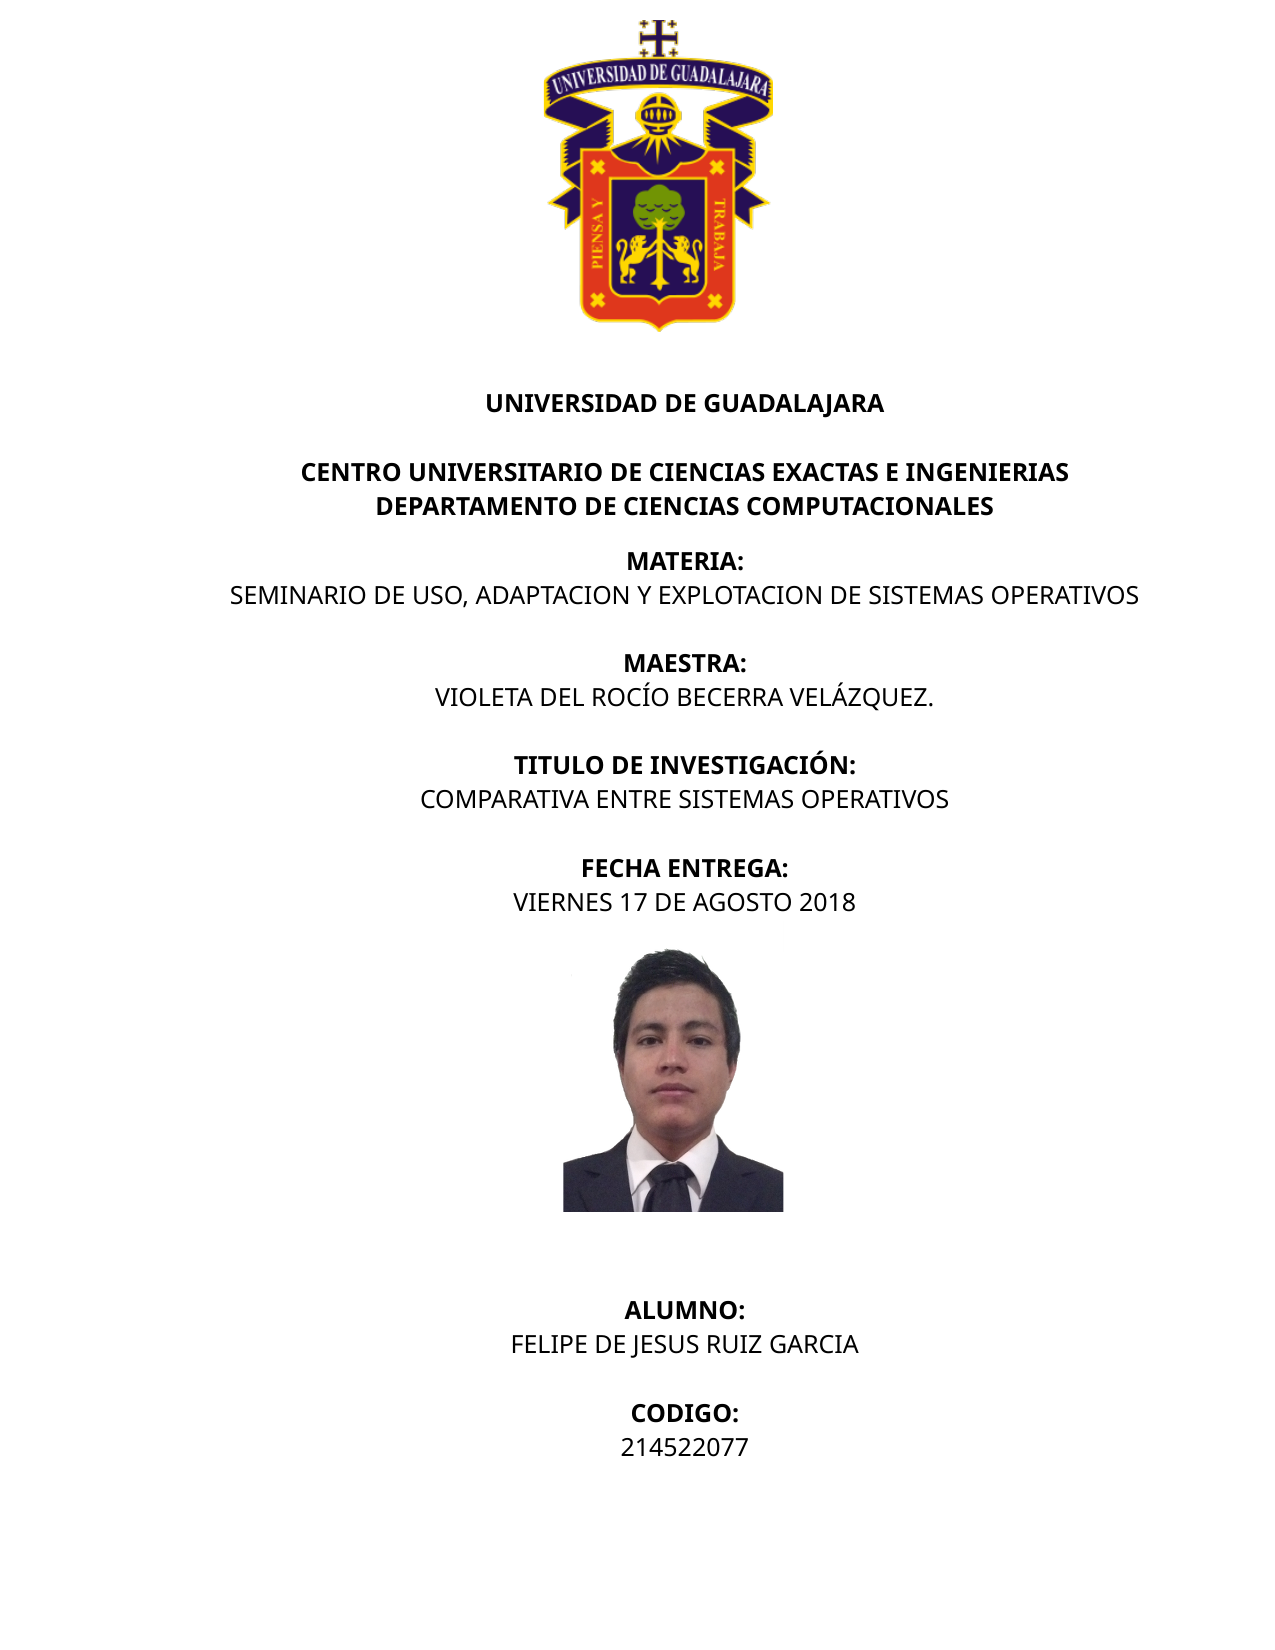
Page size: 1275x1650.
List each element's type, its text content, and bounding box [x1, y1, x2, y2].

text MATERIA: [177, 544, 1157, 578]
text COMPARATIVA ENTRE SISTEMAS OPERATIVOS [177, 782, 1157, 816]
text CODIGO: [177, 1395, 1157, 1429]
text FECHA ENTREGA: [177, 850, 1157, 884]
text MAESTRA: [177, 646, 1157, 680]
text CENTRO UNIVERSITARIO DE CIENCIAS EXACTAS E INGENIERIAS [177, 454, 1157, 488]
text 214522077 [177, 1429, 1157, 1463]
text UNIVERSIDAD DE GUADALAJARA [177, 386, 1157, 420]
text VIOLETA DEL ROCÍO BECERRA VELÁZQUEZ. [177, 680, 1157, 714]
text DEPARTAMENTO DE CIENCIAS COMPUTACIONALES [177, 488, 1157, 522]
text ALUMNO: [177, 1293, 1157, 1327]
picture [563, 921, 784, 1212]
text TITULO DE INVESTIGACIÓN: [177, 748, 1157, 782]
text FELIPE DE JESUS RUIZ GARCIA [177, 1327, 1157, 1361]
text VIERNES 17 DE AGOSTO 2018 [177, 884, 1157, 918]
picture [543, 20, 773, 332]
text SEMINARIO DE USO, ADAPTACION Y EXPLOTACION DE SISTEMAS OPERATIVOS [177, 578, 1157, 612]
